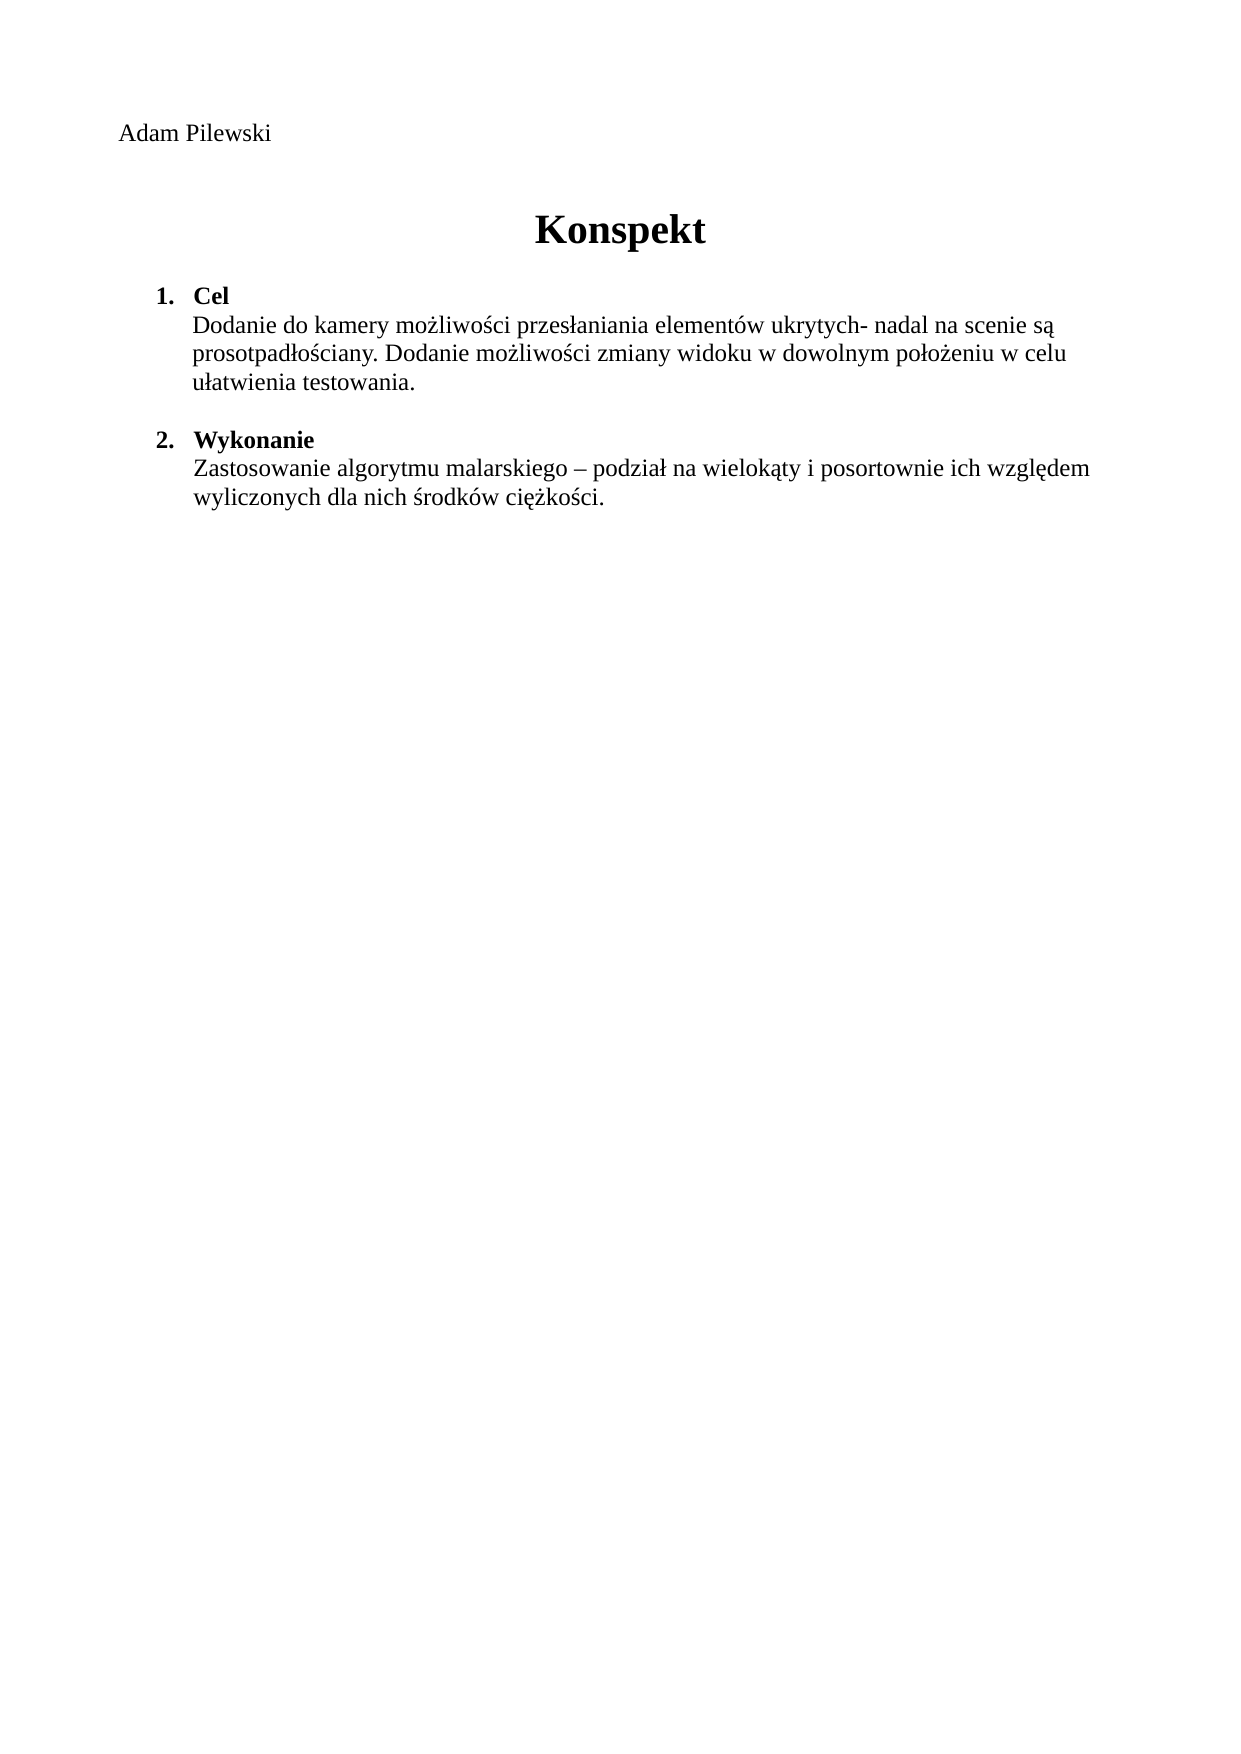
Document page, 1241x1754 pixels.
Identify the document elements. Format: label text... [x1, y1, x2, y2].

text Adam Pilewski [118, 118, 1122, 147]
list Cel [156, 281, 1122, 310]
text Konspekt [118, 204, 1122, 252]
list Zastosowanie algorytmu malarskiego – podział na wielokąty i posortownie ich względem wyliczonych dla nich środków ciężkości. [156, 453, 1122, 511]
text Dodanie do kamery możliwości przesłaniania elementów ukrytych- nadal na scenie są prosotpadłościany. Dodanie możliwości zmiany widoku w dowolnym położeniu w celu ułatwienia testowania. [118, 310, 1122, 396]
list Wykonanie [156, 425, 1122, 453]
